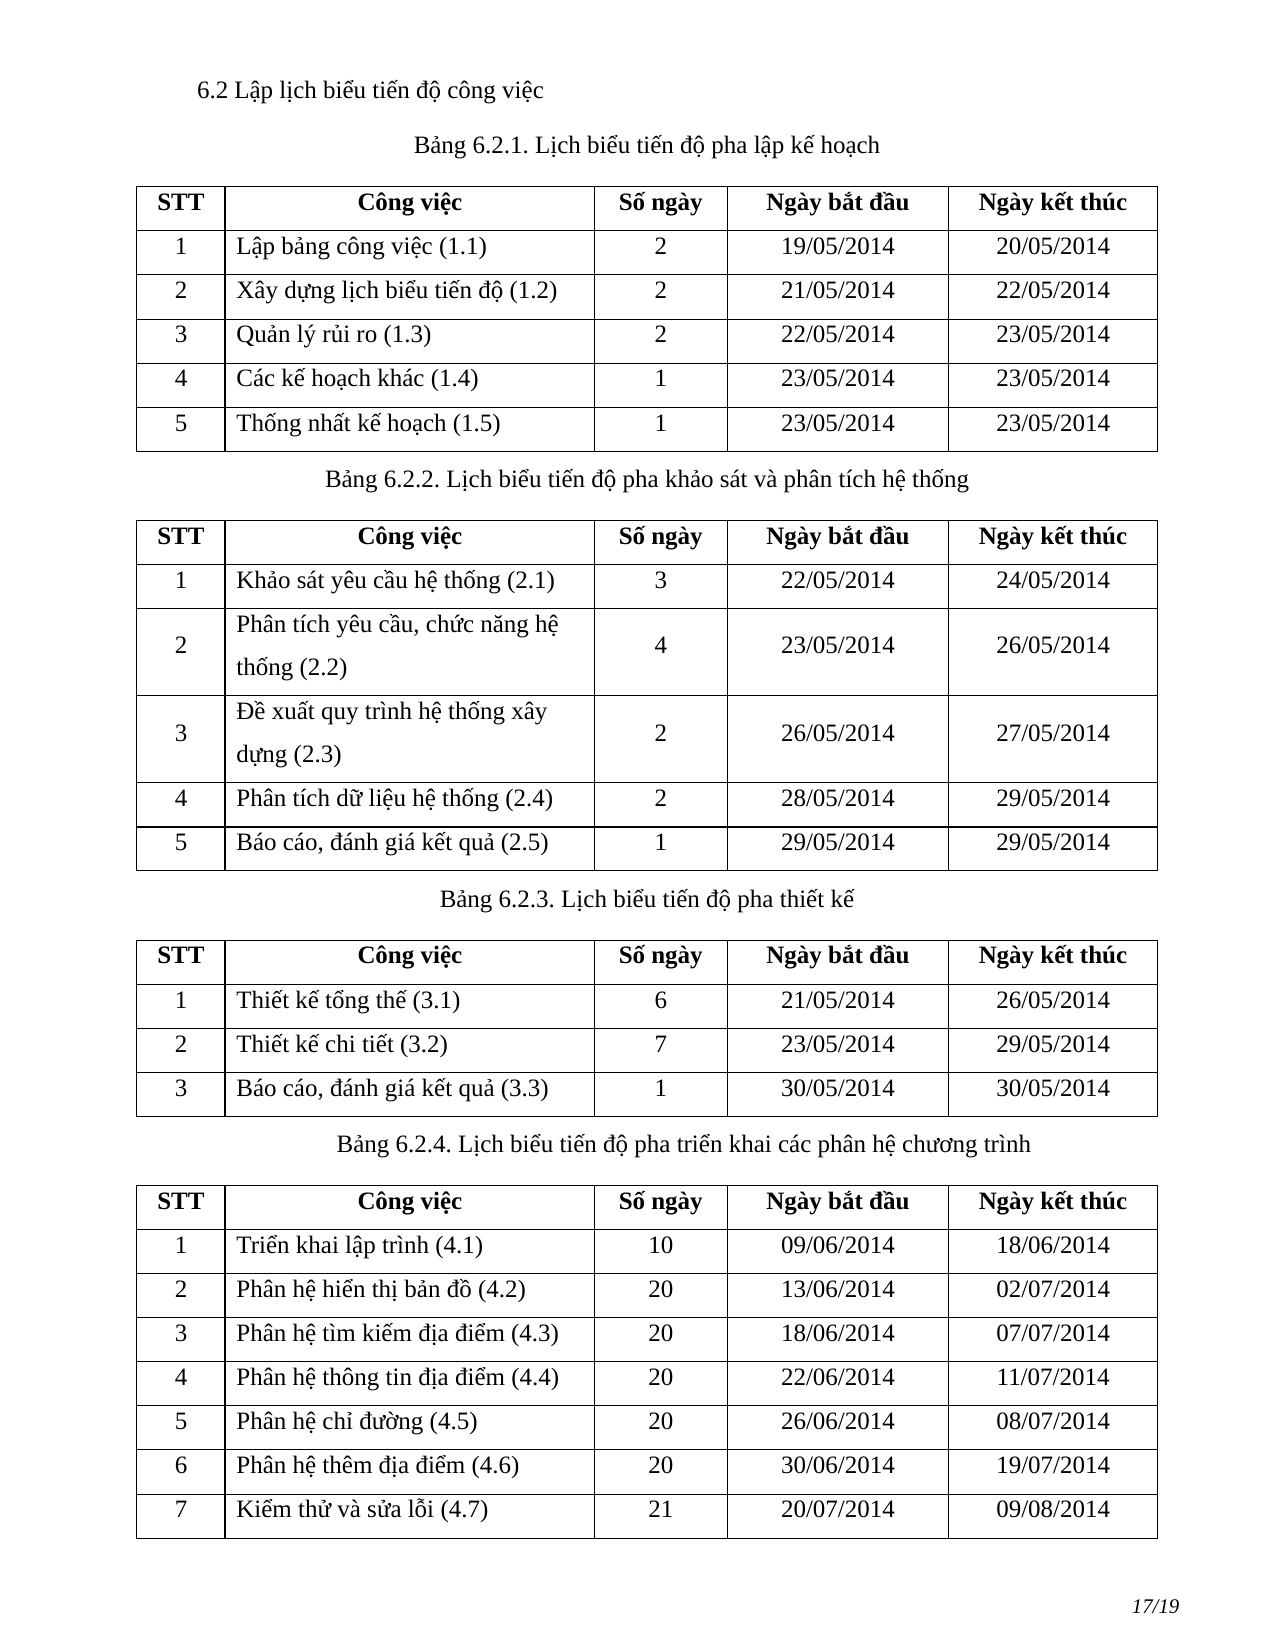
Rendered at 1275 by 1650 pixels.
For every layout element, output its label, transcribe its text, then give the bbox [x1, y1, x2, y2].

table_cell Phân hệ tìm kiếm địa điểm (4.3) [226, 1318, 594, 1361]
table_header Số ngày [595, 187, 727, 230]
table_header STT [137, 1186, 224, 1229]
table_header STT [137, 187, 224, 230]
table_cell 2 [137, 1029, 224, 1072]
table_cell 24/05/2014 [949, 565, 1157, 608]
table_cell Phân hệ hiển thị bản đồ (4.2) [226, 1274, 594, 1317]
table_cell 10 [595, 1230, 727, 1273]
table_header Ngày kết thúc [949, 521, 1157, 564]
table_cell Phân hệ chỉ đường (4.5) [226, 1406, 594, 1449]
table_cell 3 [137, 1073, 224, 1116]
table_header Số ngày [595, 941, 727, 984]
table_cell Báo cáo, đánh giá kết quả (3.3) [226, 1073, 594, 1116]
table_cell 09/06/2014 [728, 1230, 948, 1273]
table_cell 18/06/2014 [728, 1318, 948, 1361]
table_header Công việc [226, 187, 594, 230]
list Lập lịch biểu tiến độ công việc [197, 75, 1181, 104]
table_cell 2 [137, 1274, 224, 1317]
table_cell 4 [595, 609, 727, 695]
table_cell 7 [137, 1495, 224, 1537]
table_cell 1 [137, 231, 224, 274]
table_cell 19/07/2014 [949, 1450, 1157, 1493]
table_cell Quản lý rủi ro (1.3) [226, 320, 594, 362]
table_cell 23/05/2014 [728, 408, 948, 451]
table_cell 30/06/2014 [728, 1450, 948, 1493]
table_cell 2 [137, 609, 224, 695]
table_cell 11/07/2014 [949, 1362, 1157, 1405]
table_cell 19/05/2014 [728, 231, 948, 274]
table_cell 30/05/2014 [728, 1073, 948, 1116]
table_cell 23/05/2014 [949, 408, 1157, 451]
table_cell Khảo sát yêu cầu hệ thống (2.1) [226, 565, 594, 608]
table_cell 21/05/2014 [728, 275, 948, 318]
text Bảng 6.2.2. Lịch biểu tiến độ pha khảo sát và phân tích hệ thống [112, 464, 1181, 493]
table_cell 1 [595, 828, 727, 870]
table_cell 26/05/2014 [949, 985, 1157, 1028]
table_cell Đề xuất quy trình hệ thống xây dựng (2.3) [226, 696, 594, 782]
table_cell 29/05/2014 [949, 783, 1157, 826]
table_cell 2 [595, 696, 727, 782]
table_cell Lập bảng công việc (1.1) [226, 231, 594, 274]
table_cell 3 [137, 1318, 224, 1361]
table_header Công việc [226, 521, 594, 564]
table_header Ngày kết thúc [949, 941, 1157, 984]
table_cell 22/05/2014 [728, 320, 948, 362]
table_cell 28/05/2014 [728, 783, 948, 826]
table_header Ngày bắt đầu [728, 1186, 948, 1229]
table_cell 21/05/2014 [728, 985, 948, 1028]
table_cell 26/05/2014 [949, 609, 1157, 695]
table_cell Các kế hoạch khác (1.4) [226, 364, 594, 407]
table_cell 4 [137, 364, 224, 407]
text Bảng 6.2.1. Lịch biểu tiến độ pha lập kế hoạch [112, 131, 1181, 159]
table_cell 09/08/2014 [949, 1495, 1157, 1537]
table_cell Phân tích dữ liệu hệ thống (2.4) [226, 783, 594, 826]
table_cell Xây dựng lịch biểu tiến độ (1.2) [226, 275, 594, 318]
table_cell 07/07/2014 [949, 1318, 1157, 1361]
table_cell 08/07/2014 [949, 1406, 1157, 1449]
table_cell 23/05/2014 [728, 364, 948, 407]
text Bảng 6.2.4. Lịch biểu tiến độ pha triển khai các phân hệ chương trình [186, 1129, 1181, 1158]
table_cell 1 [137, 985, 224, 1028]
table_cell 30/05/2014 [949, 1073, 1157, 1116]
table_cell 20/05/2014 [949, 231, 1157, 274]
table_cell 1 [595, 408, 727, 451]
table_cell Phân tích yêu cầu, chức năng hệ thống (2.2) [226, 609, 594, 695]
table_cell 29/05/2014 [949, 828, 1157, 870]
table_cell 26/05/2014 [728, 696, 948, 782]
table_cell 2 [595, 783, 727, 826]
table_header Ngày kết thúc [949, 1186, 1157, 1229]
table_cell 18/06/2014 [949, 1230, 1157, 1273]
table_cell 21 [595, 1495, 727, 1537]
table_cell 3 [137, 320, 224, 362]
table_cell Phân hệ thông tin địa điểm (4.4) [226, 1362, 594, 1405]
table_cell 5 [137, 828, 224, 870]
table_cell Thống nhất kế hoạch (1.5) [226, 408, 594, 451]
table_cell 20 [595, 1406, 727, 1449]
text Bảng 6.2.3. Lịch biểu tiến độ pha thiết kế [112, 884, 1181, 913]
table_cell 1 [595, 364, 727, 407]
table_cell 20 [595, 1318, 727, 1361]
table_cell 23/05/2014 [949, 320, 1157, 362]
table_cell 1 [137, 1230, 224, 1273]
table_header Ngày bắt đầu [728, 941, 948, 984]
table_header Ngày bắt đầu [728, 187, 948, 230]
table_header STT [137, 521, 224, 564]
table_cell Kiểm thử và sửa lỗi (4.7) [226, 1495, 594, 1537]
table_cell 6 [595, 985, 727, 1028]
table_cell Thiết kế tổng thế (3.1) [226, 985, 594, 1028]
table_cell 2 [595, 231, 727, 274]
table_cell 3 [595, 565, 727, 608]
table_cell 2 [137, 275, 224, 318]
table_cell 4 [137, 783, 224, 826]
table_cell 5 [137, 1406, 224, 1449]
table_cell 22/06/2014 [728, 1362, 948, 1405]
table_cell 13/06/2014 [728, 1274, 948, 1317]
table_cell 23/05/2014 [728, 1029, 948, 1072]
table_cell 20/07/2014 [728, 1495, 948, 1537]
table_cell 3 [137, 696, 224, 782]
table_cell 7 [595, 1029, 727, 1072]
table_cell 02/07/2014 [949, 1274, 1157, 1317]
table_header Công việc [226, 1186, 594, 1229]
table_cell 5 [137, 408, 224, 451]
table_cell 23/05/2014 [949, 364, 1157, 407]
table_cell 1 [137, 565, 224, 608]
table_cell 2 [595, 275, 727, 318]
table_cell 20 [595, 1274, 727, 1317]
table_cell Thiết kế chi tiết (3.2) [226, 1029, 594, 1072]
table_cell 4 [137, 1362, 224, 1405]
table_cell 6 [137, 1450, 224, 1493]
table_cell 26/06/2014 [728, 1406, 948, 1449]
table_header Ngày kết thúc [949, 187, 1157, 230]
table_cell Báo cáo, đánh giá kết quả (2.5) [226, 828, 594, 870]
table_cell 20 [595, 1362, 727, 1405]
table_cell 2 [595, 320, 727, 362]
table_header Công việc [226, 941, 594, 984]
table_header STT [137, 941, 224, 984]
table_cell 22/05/2014 [728, 565, 948, 608]
table_cell 20 [595, 1450, 727, 1493]
table_cell Triển khai lập trình (4.1) [226, 1230, 594, 1273]
table_header Số ngày [595, 1186, 727, 1229]
table_header Ngày bắt đầu [728, 521, 948, 564]
table_cell 1 [595, 1073, 727, 1116]
table_cell 29/05/2014 [949, 1029, 1157, 1072]
table_cell 23/05/2014 [728, 609, 948, 695]
table_header Số ngày [595, 521, 727, 564]
table_cell Phân hệ thêm địa điểm (4.6) [226, 1450, 594, 1493]
table_cell 27/05/2014 [949, 696, 1157, 782]
table_cell 29/05/2014 [728, 828, 948, 870]
table_cell 22/05/2014 [949, 275, 1157, 318]
